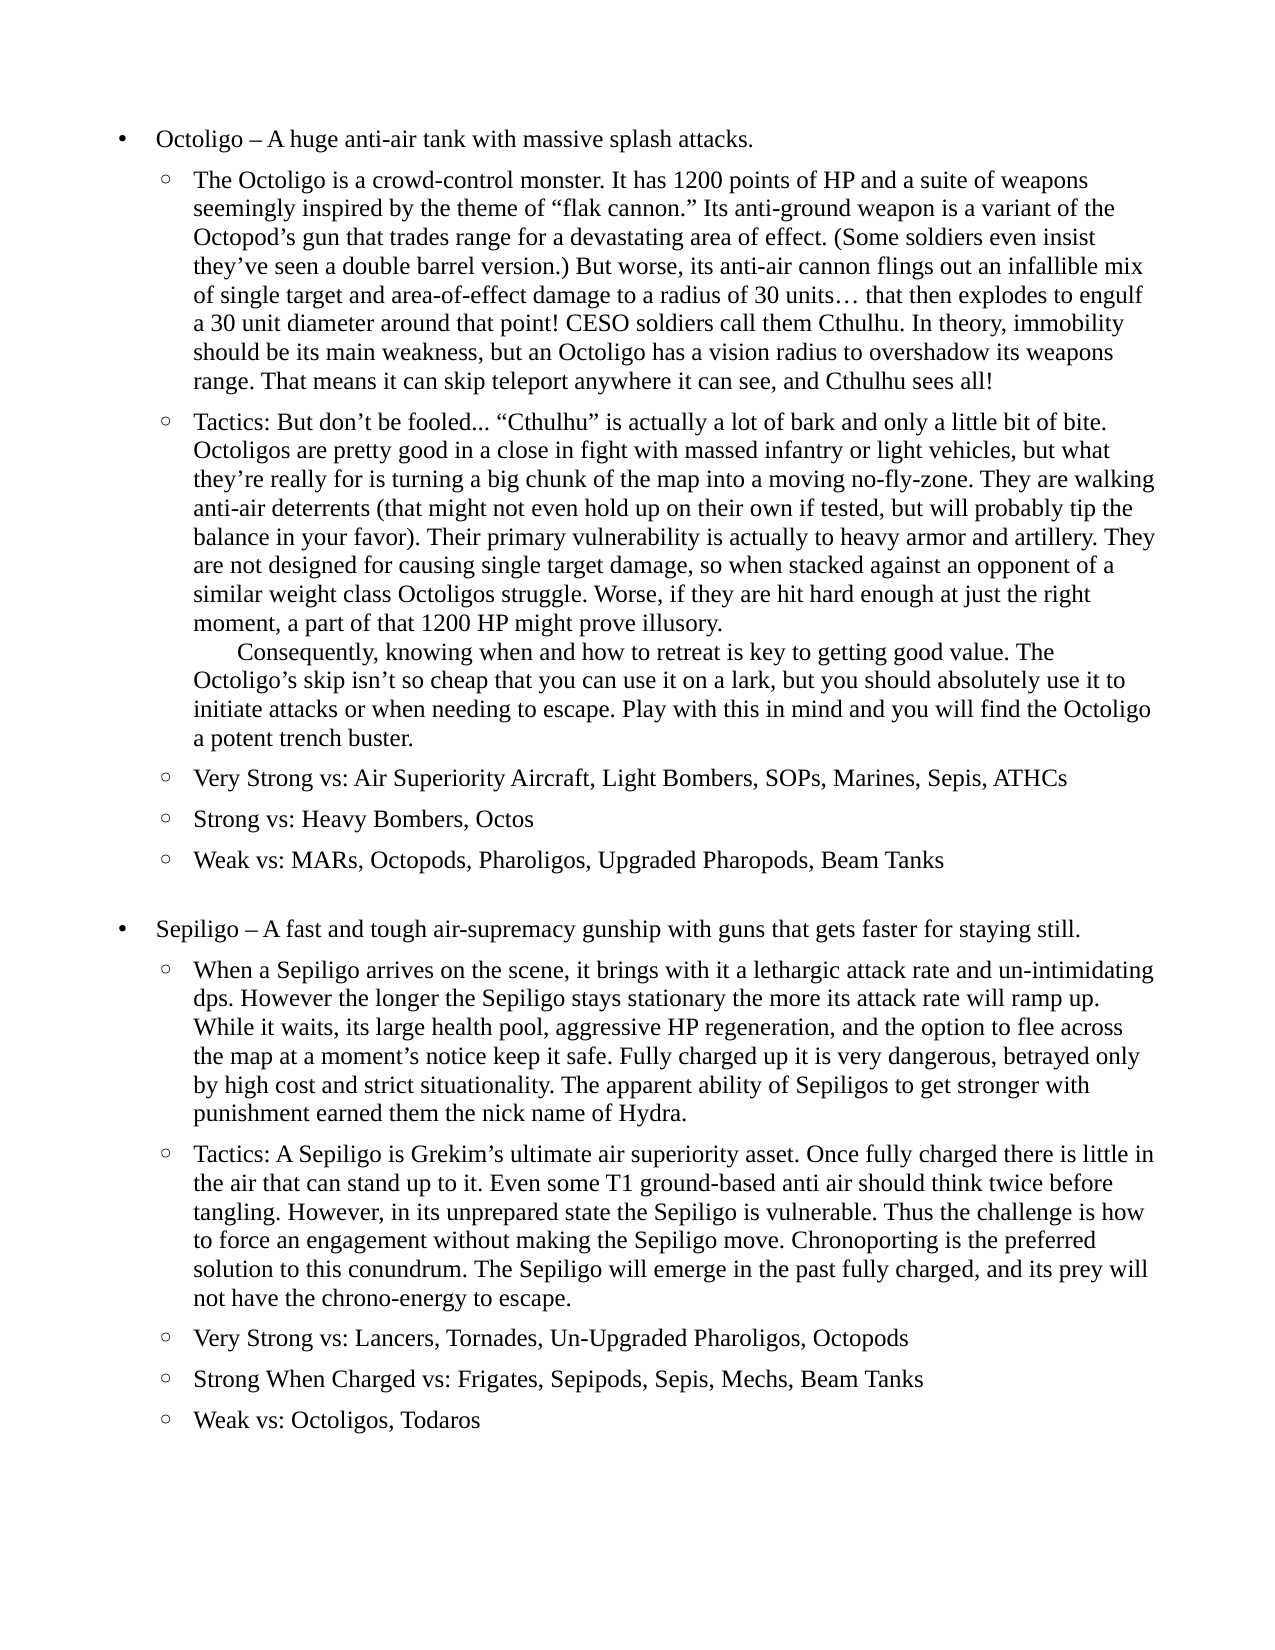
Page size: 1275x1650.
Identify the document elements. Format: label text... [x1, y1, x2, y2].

list Very Strong vs: Air Superiority Aircraft, Light Bombers, SOPs, Marines, Sepis, ATHCs [156, 763, 1157, 792]
list Weak vs: MARs, Octopods, Pharoligos, Upgraded Pharopods, Beam Tanks [156, 845, 1157, 902]
list Weak vs: Octoligos, Todaros [156, 1405, 1157, 1433]
list Tactics: But don’t be fooled... “Cthulhu” is actually a lot of bark and only a little bit of bite. Octoligos are pretty good in a close in fight with massed infantry or light vehicles, but what they’re really for is turning a big chunk of the map into a moving no-fly-zone. They are walking anti-air deterrents (that might not even hold up on their own if tested, but will probably tip the balance in your favor). Their primary vulnerability is actually to heavy armor and artillery. They are not designed for causing single target damage, so when stacked against an opponent of a similar weight class Octoligos struggle. Worse, if they are hit hard enough at just the right moment, a part of that 1200 HP might prove illusory. Consequently, knowing when and how to retreat is key to getting good value. The Octoligo’s skip isn’t so cheap that you can use it on a lark, but you should absolutely use it to initiate attacks or when needing to escape. Play with this in mind and you will find the Octoligo a potent trench buster. [156, 407, 1157, 752]
list Sepiligo – A fast and tough air-supremacy gunship with guns that gets faster for staying still. [118, 914, 1157, 943]
list Strong When Charged vs: Frigates, Sepipods, Sepis, Mechs, Beam Tanks [156, 1364, 1157, 1393]
list When a Sepiligo arrives on the scene, it brings with it a lethargic attack rate and un-intimidating dps. However the longer the Sepiligo stays stationary the more its attack rate will ramp up. While it waits, its large health pool, aggressive HP regeneration, and the option to flee across the map at a moment’s notice keep it safe. Fully charged up it is very dangerous, betrayed only by high cost and strict situationality. The apparent ability of Sepiligos to get stronger with punishment earned them the nick name of Hydra. [156, 955, 1157, 1127]
list Tactics: A Sepiligo is Grekim’s ultimate air superiority asset. Once fully charged there is little in the air that can stand up to it. Even some T1 ground-based anti air should think twice before tangling. However, in its unprepared state the Sepiligo is vulnerable. Thus the challenge is how to force an engagement without making the Sepiligo move. Chronoporting is the preferred solution to this conundrum. The Sepiligo will emerge in the past fully charged, and its prey will not have the chrono-energy to escape. [156, 1139, 1157, 1312]
list Strong vs: Heavy Bombers, Octos [156, 804, 1157, 833]
list Octoligo – A huge anti-air tank with massive splash attacks. [118, 124, 1157, 153]
list Very Strong vs: Lancers, Tornades, Un-Upgraded Pharoligos, Octopods [156, 1323, 1157, 1352]
list The Octoligo is a crowd-control monster. It has 1200 points of HP and a suite of weapons seemingly inspired by the theme of “flak cannon.” Its anti-ground weapon is a variant of the Octopod’s gun that trades range for a devastating area of effect. (Some soldiers even insist they’ve seen a double barrel version.) But worse, its anti-air cannon flings out an infallible mix of single target and area-of-effect damage to a radius of 30 units… that then explodes to engulf a 30 unit diameter around that point! CESO soldiers call them Cthulhu. In theory, immobility should be its main weakness, but an Octoligo has a vision radius to overshadow its weapons range. That means it can skip teleport anywhere it can see, and Cthulhu sees all! [156, 165, 1157, 395]
